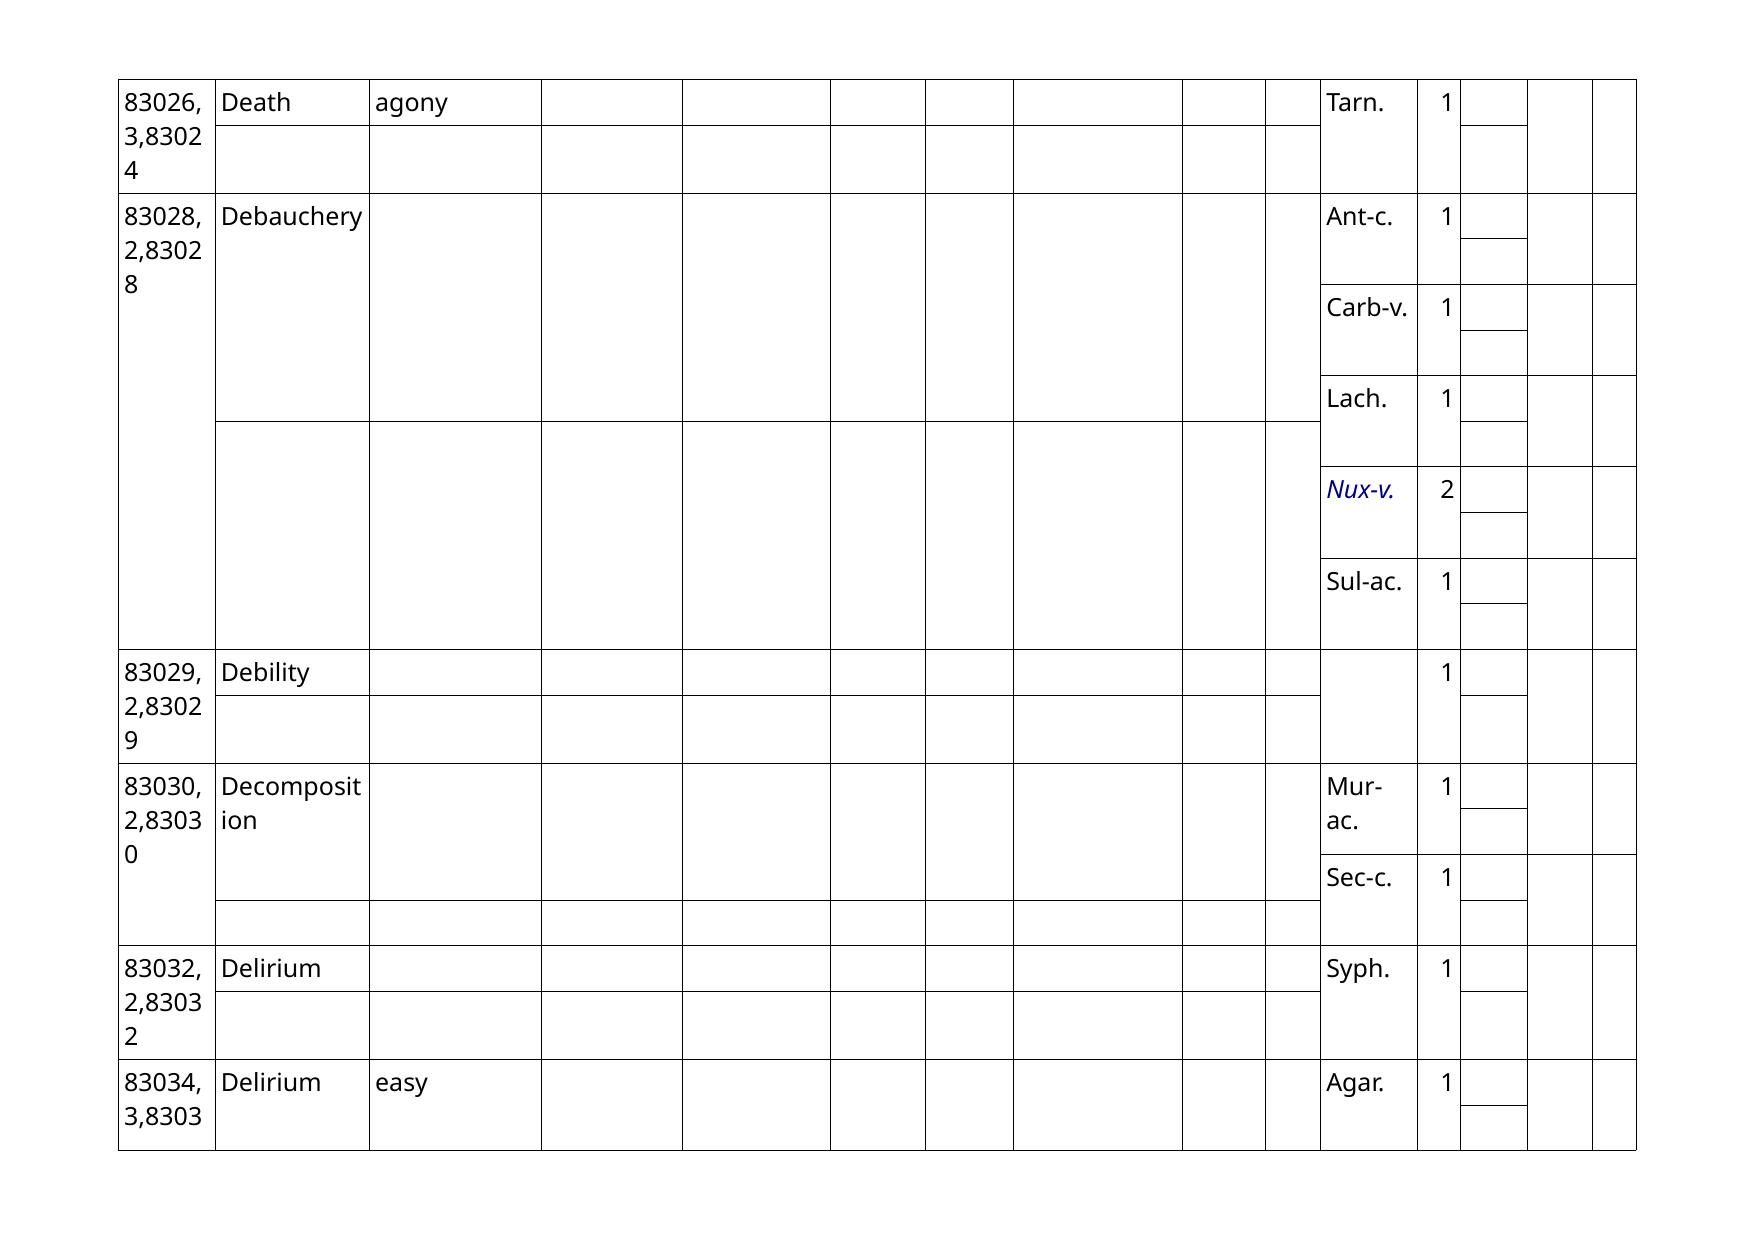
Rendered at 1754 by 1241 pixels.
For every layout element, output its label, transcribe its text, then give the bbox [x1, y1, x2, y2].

table_cell Sul-ac. [1321, 559, 1417, 649]
table_cell [370, 901, 541, 945]
table_cell [1461, 376, 1527, 421]
table_cell [216, 992, 369, 1059]
table_cell 1 [1418, 764, 1460, 854]
table_cell [1183, 422, 1265, 649]
table_cell [542, 194, 682, 421]
table_cell [1014, 992, 1182, 1059]
table_cell [1266, 901, 1320, 945]
table_cell [1528, 1060, 1592, 1150]
table_cell [926, 650, 1013, 694]
table_cell [926, 946, 1013, 991]
table_cell 1 [1418, 285, 1460, 375]
table_cell [370, 992, 541, 1059]
table_cell 1 [1418, 1060, 1460, 1150]
table_cell Ant-c. [1321, 194, 1417, 284]
table_cell [1014, 1060, 1182, 1150]
table_cell [1461, 467, 1527, 512]
table_cell [1461, 604, 1527, 649]
table_cell [1528, 855, 1592, 945]
table_cell [1528, 559, 1592, 649]
table_cell 1 [1418, 80, 1460, 193]
table_cell [1266, 126, 1320, 193]
table_cell [831, 194, 925, 421]
table_cell [926, 422, 1013, 649]
table_cell [1593, 855, 1636, 945]
table_cell [1014, 194, 1182, 421]
table_cell [1461, 239, 1527, 284]
table_cell [1528, 285, 1592, 375]
table_cell [1593, 946, 1636, 1059]
table_cell easy [370, 1060, 541, 1150]
table_cell 2 [1418, 467, 1460, 558]
table_cell [831, 126, 925, 193]
table_cell [926, 764, 1013, 899]
table_cell [1014, 650, 1182, 694]
table_cell 1 [1418, 946, 1460, 1059]
table_cell [831, 992, 925, 1059]
table_cell [926, 901, 1013, 945]
table_cell [370, 764, 541, 899]
table_cell [1014, 946, 1182, 991]
table_cell [1593, 285, 1636, 375]
table_cell [926, 1060, 1013, 1150]
table_cell Nux-v. [1321, 467, 1417, 558]
table_cell [683, 80, 830, 124]
table_cell [1266, 650, 1320, 694]
table_cell [1528, 764, 1592, 854]
table_cell [1593, 650, 1636, 763]
table_cell [370, 650, 541, 694]
table_cell Carb-v. [1321, 285, 1417, 375]
table_cell Death [216, 80, 369, 124]
table_cell [831, 80, 925, 124]
table_cell [831, 650, 925, 694]
table_cell [1461, 992, 1527, 1059]
table_cell [1014, 80, 1182, 124]
table_cell Syph. [1321, 946, 1417, 1059]
table_cell [370, 194, 541, 421]
table_cell [370, 126, 541, 193]
table_cell 83028,2,83028 [119, 194, 215, 649]
table_cell [831, 696, 925, 763]
table_cell [1461, 696, 1527, 763]
table_cell [1266, 946, 1320, 991]
table_cell [1183, 80, 1265, 124]
table_cell [1014, 764, 1182, 899]
table_cell [1528, 80, 1592, 193]
table_cell [370, 946, 541, 991]
table_cell [1528, 946, 1592, 1059]
table_cell [1593, 80, 1636, 193]
table_cell [542, 80, 682, 124]
table_cell [831, 1060, 925, 1150]
table_cell [683, 422, 830, 649]
table_cell [542, 650, 682, 694]
table_cell [1461, 650, 1527, 694]
table_cell [542, 696, 682, 763]
table_cell [1528, 650, 1592, 763]
table_cell [1014, 422, 1182, 649]
table_cell [216, 126, 369, 193]
table_cell [1321, 650, 1417, 763]
table_cell [683, 696, 830, 763]
table_cell [1461, 764, 1527, 808]
table_cell [1183, 946, 1265, 991]
table_cell [683, 650, 830, 694]
table_cell [1461, 422, 1527, 466]
table_cell [683, 194, 830, 421]
table_cell [1528, 194, 1592, 284]
table_cell [1014, 696, 1182, 763]
table_cell 1 [1418, 194, 1460, 284]
table_cell 1 [1418, 559, 1460, 649]
table_cell Delirium [216, 1060, 369, 1150]
table_cell [1014, 126, 1182, 193]
table_cell Mur-ac. [1321, 764, 1417, 854]
table_cell [1183, 696, 1265, 763]
table_cell [1461, 1060, 1527, 1104]
table_cell [1461, 513, 1527, 558]
table_cell [926, 194, 1013, 421]
table_cell [1266, 764, 1320, 899]
table_cell 1 [1418, 376, 1460, 466]
table_cell [1266, 992, 1320, 1059]
table_cell [1461, 855, 1527, 899]
table_cell [1461, 80, 1527, 124]
table_cell 1 [1418, 650, 1460, 763]
table_cell [542, 946, 682, 991]
table_cell [1593, 559, 1636, 649]
table_cell [1461, 285, 1527, 329]
table_cell 1 [1418, 855, 1460, 945]
table_cell [1593, 1060, 1636, 1150]
table_cell [1528, 467, 1592, 558]
table_cell agony [370, 80, 541, 124]
table_cell [1266, 1060, 1320, 1150]
table_cell 83029,2,83029 [119, 650, 215, 763]
table_cell [1183, 764, 1265, 899]
table_cell [926, 696, 1013, 763]
table_cell [926, 992, 1013, 1059]
table_cell [216, 696, 369, 763]
table_cell [216, 422, 369, 649]
table_cell [542, 764, 682, 899]
table_cell [683, 992, 830, 1059]
table_cell [831, 422, 925, 649]
table_cell [1461, 901, 1527, 945]
table_cell [1593, 764, 1636, 854]
table_cell 83030,2,83030 [119, 764, 215, 945]
table_cell Debility [216, 650, 369, 694]
table_cell [1461, 331, 1527, 375]
table_cell [370, 422, 541, 649]
table_cell [1461, 809, 1527, 854]
table_cell [1183, 126, 1265, 193]
table_cell [1593, 194, 1636, 284]
table_cell [1528, 376, 1592, 466]
table_cell [1183, 901, 1265, 945]
table_cell Tarn. [1321, 80, 1417, 193]
table_cell [542, 992, 682, 1059]
table_cell Debauchery [216, 194, 369, 421]
table_cell Sec-c. [1321, 855, 1417, 945]
table_cell [1266, 194, 1320, 421]
table_cell [542, 422, 682, 649]
table_cell [1461, 1106, 1527, 1150]
table_cell [831, 764, 925, 899]
table_cell Decomposition [216, 764, 369, 899]
table_cell Lach. [1321, 376, 1417, 466]
table_cell [683, 1060, 830, 1150]
table_cell [1183, 194, 1265, 421]
table_cell [1461, 559, 1527, 603]
table_cell [683, 946, 830, 991]
table_cell [831, 946, 925, 991]
table_cell [926, 126, 1013, 193]
table_cell [1183, 1060, 1265, 1150]
table_cell [1266, 80, 1320, 124]
table_cell [1461, 946, 1527, 991]
table_cell [683, 901, 830, 945]
table_cell Agar. [1321, 1060, 1417, 1150]
table_cell [1593, 467, 1636, 558]
table_cell [1593, 376, 1636, 466]
table_cell [1183, 992, 1265, 1059]
table_cell [831, 901, 925, 945]
table_cell [542, 901, 682, 945]
table_cell [1461, 126, 1527, 193]
table_cell [1266, 422, 1320, 649]
table_cell 83026,3,83024 [119, 80, 215, 193]
table_cell [1461, 194, 1527, 238]
table_cell [216, 901, 369, 945]
table_cell 83034,3,8303 [119, 1060, 215, 1150]
table_cell [542, 126, 682, 193]
table_cell [1014, 901, 1182, 945]
table_cell [1266, 696, 1320, 763]
table_cell [370, 696, 541, 763]
table_cell 83032,2,83032 [119, 946, 215, 1059]
table_cell Delirium [216, 946, 369, 991]
table_cell [1183, 650, 1265, 694]
table_cell [542, 1060, 682, 1150]
table_cell [683, 126, 830, 193]
table_cell [926, 80, 1013, 124]
table_cell [683, 764, 830, 899]
